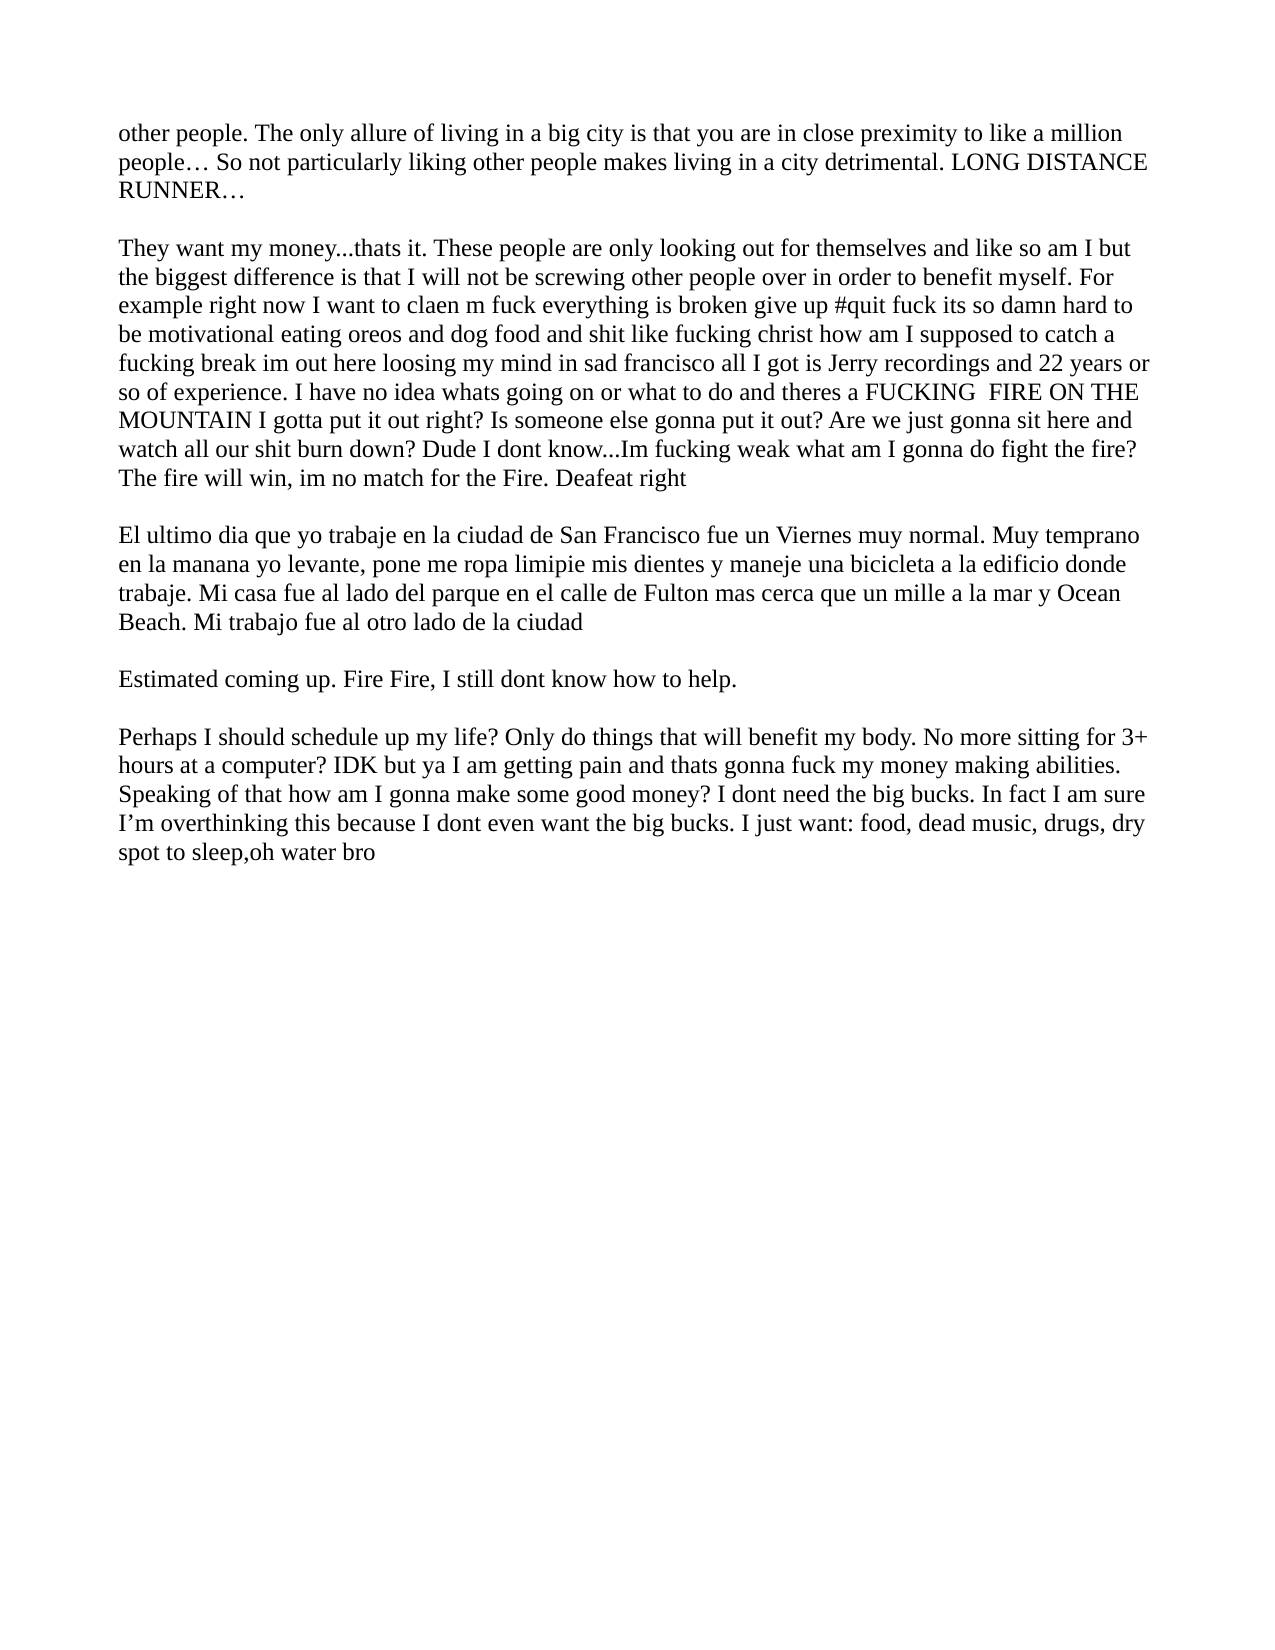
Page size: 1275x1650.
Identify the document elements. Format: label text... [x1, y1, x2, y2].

text Estimated coming up. Fire Fire, I still dont know how to help. [118, 664, 1157, 693]
text El ultimo dia que yo trabaje en la ciudad de San Francisco fue un Viernes muy normal. Muy temprano en la manana yo levante, pone me ropa limipie mis dientes y maneje una bicicleta a la edificio donde trabaje. Mi casa fue al lado del parque en el calle de Fulton mas cerca que un mille a la mar y Ocean Beach. Mi trabajo fue al otro lado de la ciudad [118, 521, 1157, 636]
text They want my money...thats it. These people are only looking out for themselves and like so am I but the biggest difference is that I will not be screwing other people over in order to benefit myself. For example right now I want to claen m fuck everything is broken give up #quit fuck its so damn hard to be motivational eating oreos and dog food and shit like fucking christ how am I supposed to catch a fucking break im out here loosing my mind in sad francisco all I got is Jerry recordings and 22 years or so of experience. I have no idea whats going on or what to do and theres a FUCKING FIRE ON THE MOUNTAIN I gotta put it out right? Is someone else gonna put it out? Are we just gonna sit here and watch all our shit burn down? Dude I dont know...Im fucking weak what am I gonna do fight the fire? The fire will win, im no match for the Fire. Deafeat right [118, 233, 1157, 492]
text other people. The only allure of living in a big city is that you are in close preximity to like a million people… So not particularly liking other people makes living in a city detrimental. LONG DISTANCE RUNNER… [118, 118, 1157, 204]
text Perhaps I should schedule up my life? Only do things that will benefit my body. No more sitting for 3+ hours at a computer? IDK but ya I am getting pain and thats gonna fuck my money making abilities. Speaking of that how am I gonna make some good money? I dont need the big bucks. In fact I am sure I’m overthinking this because I dont even want the big bucks. I just want: food, dead music, drugs, dry spot to sleep,oh water bro [118, 722, 1157, 866]
